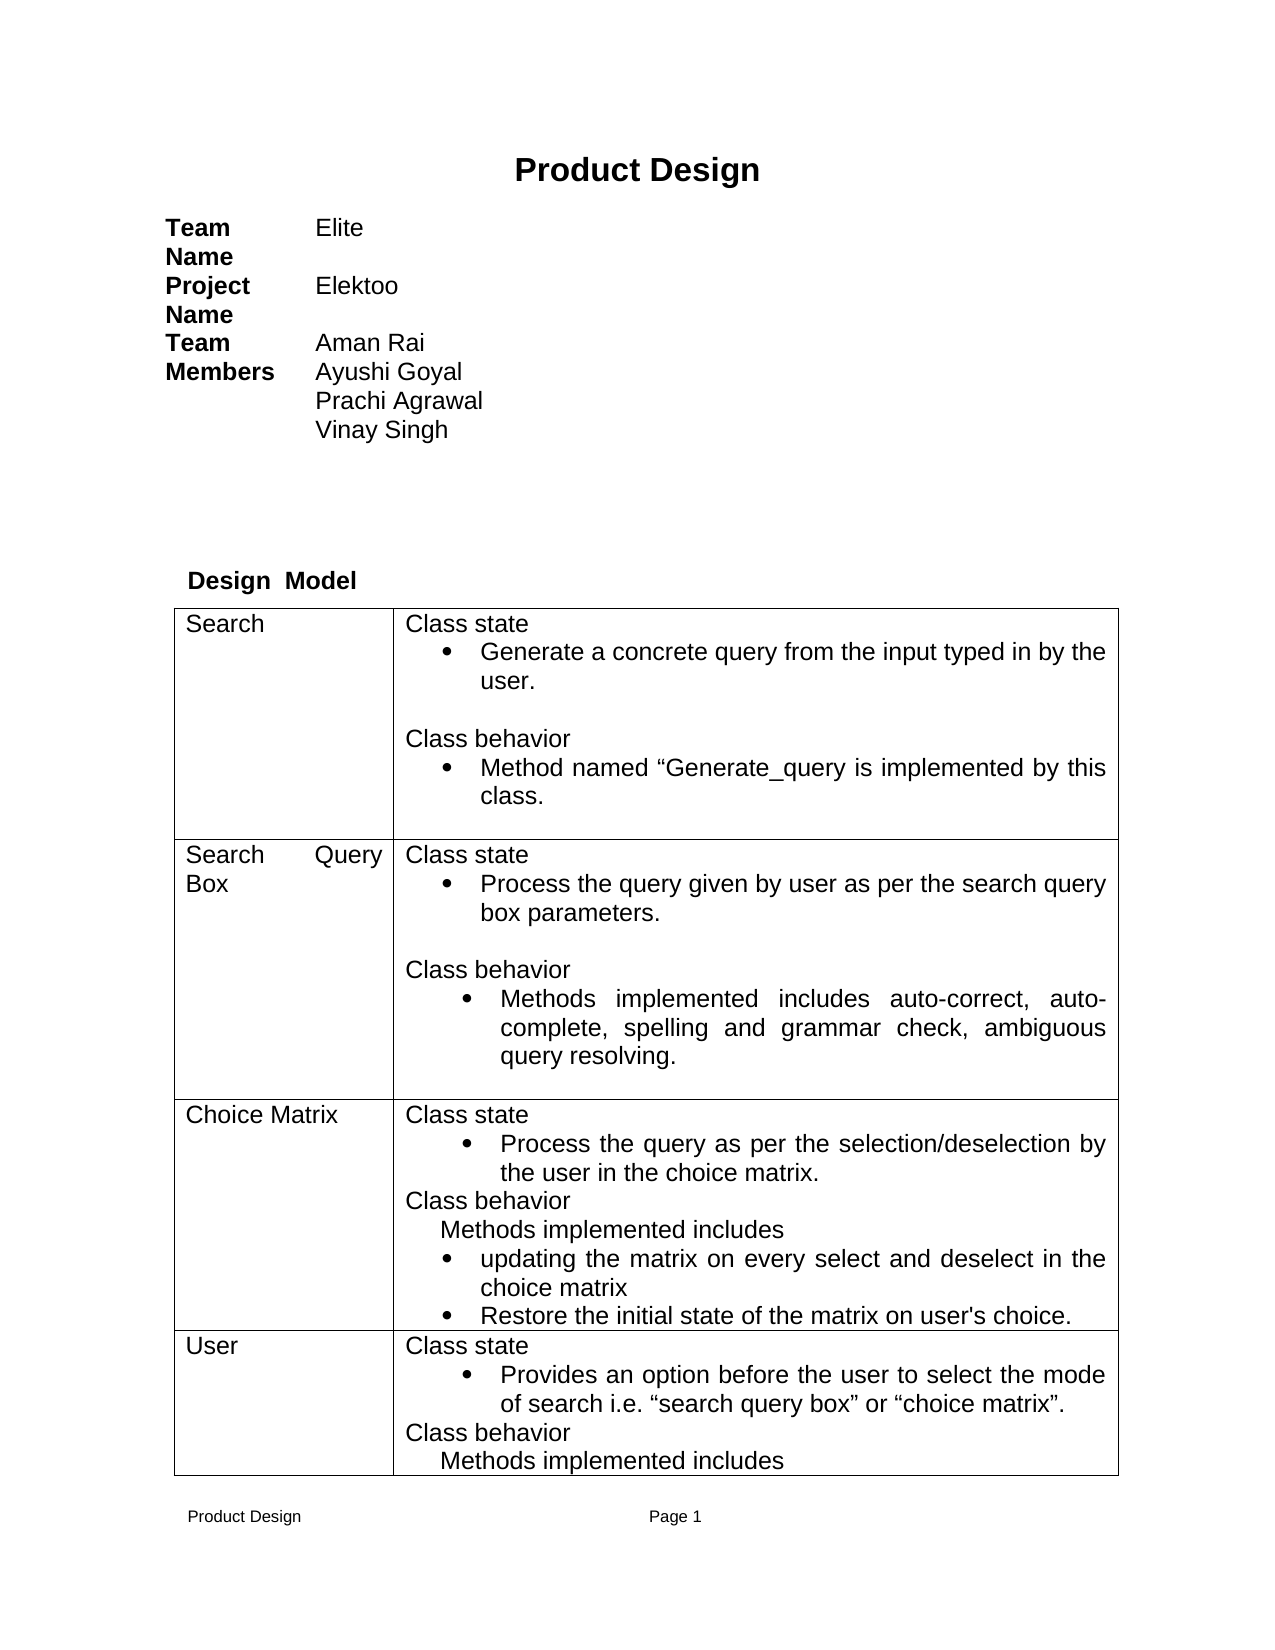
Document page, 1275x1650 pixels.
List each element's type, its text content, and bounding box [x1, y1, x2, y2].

table_cell Class state Process the query given by user as per the search query box parameters. Class behavior Methods implemented includes auto-correct, auto-complete, spelling and grammar check, ambiguous query resolving. [394, 840, 1118, 1099]
table_cell Search Query Box [175, 840, 393, 1099]
table_cell Project Name [158, 271, 308, 328]
table_cell Class state Process the query as per the selection/deselection by the user in the choice matrix. Class behavior Methods implemented includes updating the matrix on every select and deselect in the choice matrix Restore the initial state of the matrix on user's choice. [394, 1100, 1118, 1330]
table_cell Choice Matrix [175, 1100, 393, 1330]
table_header Elite [308, 214, 1048, 271]
table_header Team Name [158, 214, 308, 271]
table_cell Aman Rai Ayushi Goyal Prachi Agrawal Vinay Singh [308, 329, 1048, 443]
table_cell User [175, 1331, 393, 1475]
table_cell Team Members [158, 329, 308, 443]
table_cell Class state Provides an option before the user to select the mode of search i.e. “search query box” or “choice matrix”. Class behavior Methods implemented includes Retrieving information from the system as per the user's wish. [394, 1331, 1118, 1475]
subtitle Design Model [187, 566, 1087, 595]
table_header Class state Generate a concrete query from the input typed in by the user. Class behavior Method named “Generate_query is implemented by this class. [394, 609, 1118, 839]
text Product Design [187, 150, 1087, 188]
table_header Search [175, 609, 393, 839]
table_cell Elektoo [308, 271, 1048, 328]
